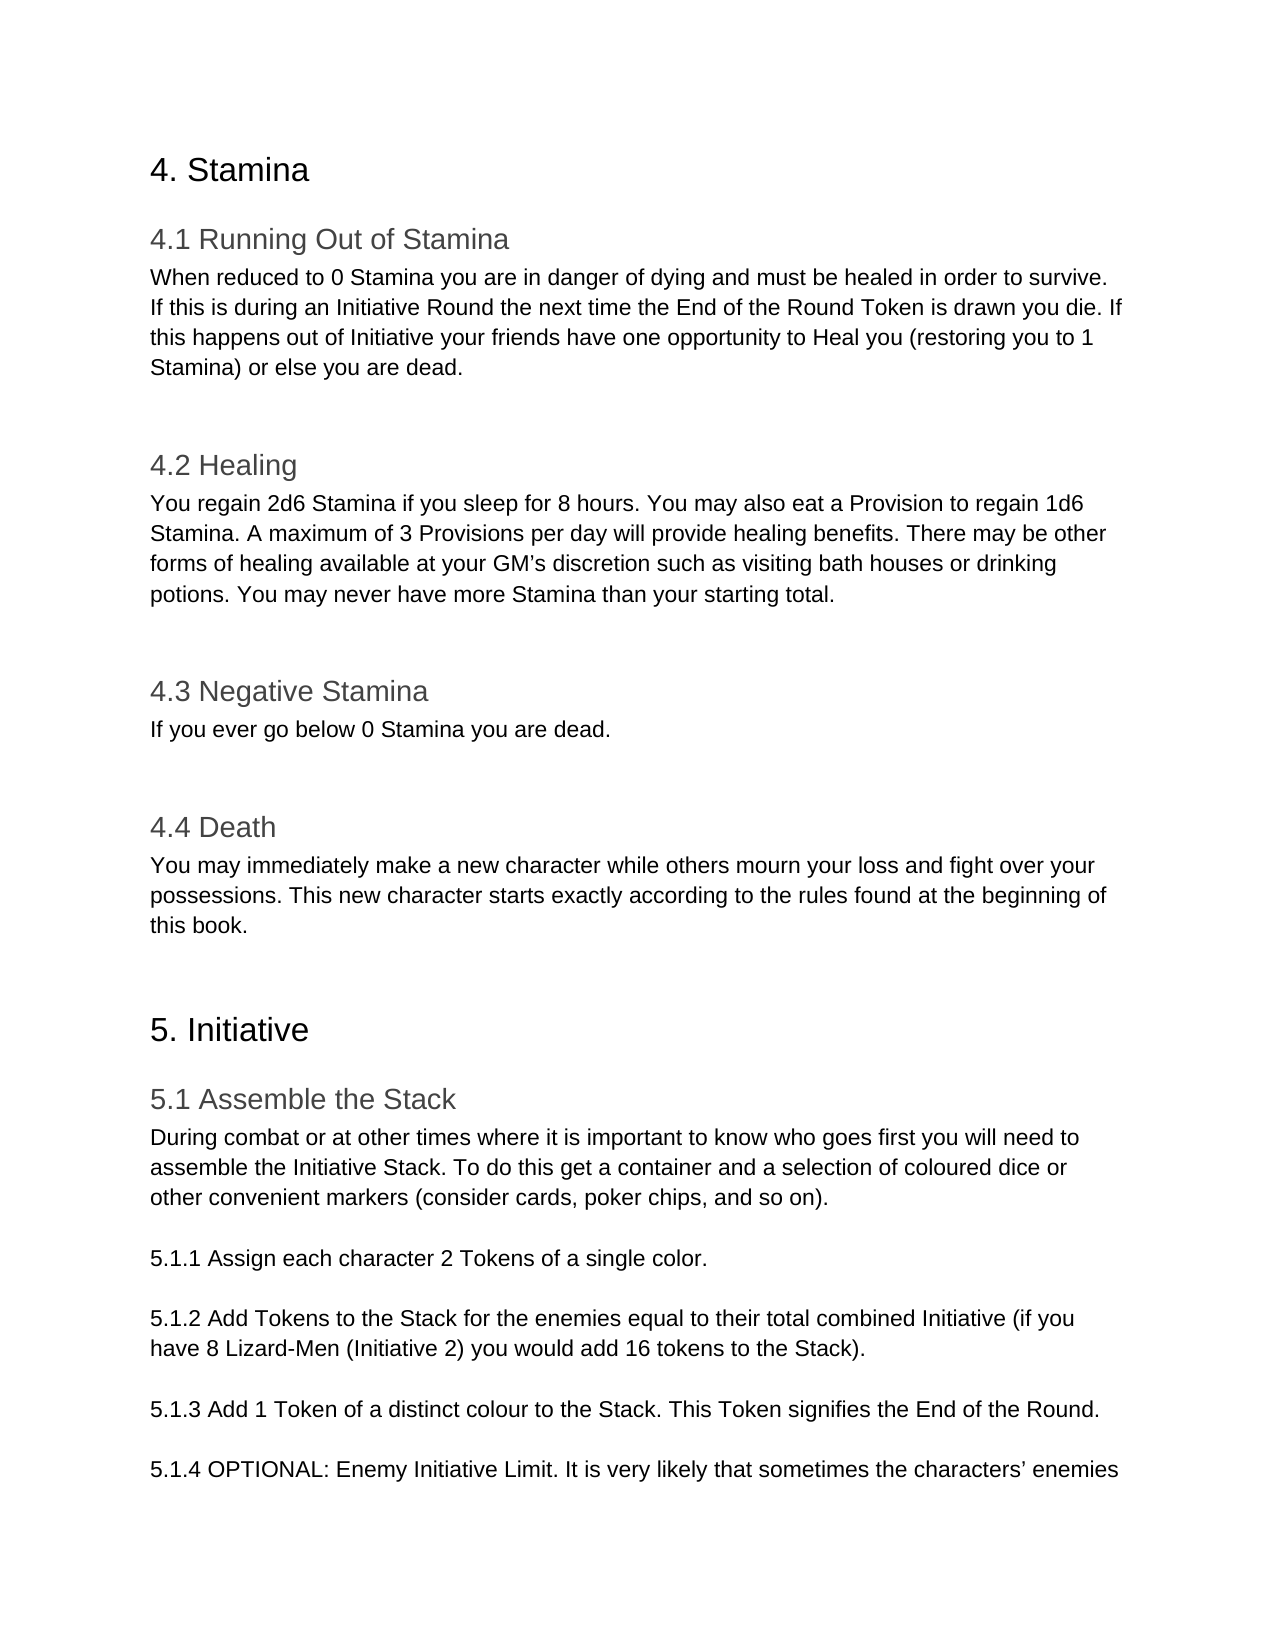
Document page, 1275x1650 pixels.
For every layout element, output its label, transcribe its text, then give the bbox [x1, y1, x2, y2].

text When reduced to 0 Stamina you are in danger of dying and must be healed in order to survive. If this is during an Initiative Round the next time the End of the Round Token is drawn you die. If this happens out of Initiative your friends have one opportunity to Heal you (restoring you to 1 Stamina) or else you are dead. [150, 264, 1125, 381]
subtitle 4.3 Negative Stamina [150, 674, 1125, 708]
subtitle 4.1 Running Out of Stamina [150, 222, 1125, 255]
text During combat or at other times where it is important to know who goes first you will need to assemble the Initiative Stack. To do this get a container and a selection of coloured dice or other convenient markers (consider cards, poker chips, and so on). [150, 1124, 1125, 1211]
text 5.1.2 Add Tokens to the Stack for the enemies equal to their total combined Initiative (if you have 8 Lizard-Men (Initiative 2) you would add 16 tokens to the Stack). [150, 1305, 1125, 1362]
subtitle 5.1 Assemble the Stack [150, 1082, 1125, 1115]
text 5.1.3 Add 1 Token of a distinct colour to the Stack. This Token signifies the End of the Round. [150, 1396, 1125, 1422]
subtitle 4.2 Healing [150, 448, 1125, 482]
text 5.1.1 Assign each character 2 Tokens of a single color. [150, 1244, 1125, 1271]
text You may immediately make a new character while others mourn your loss and fight over your possessions. This new character starts exactly according to the rules found at the beginning of this book. [150, 852, 1125, 938]
text If you ever go below 0 Stamina you are dead. [150, 716, 1125, 742]
subtitle 4.4 Death [150, 810, 1125, 843]
subtitle 4. Stamina [150, 150, 1125, 188]
text 5.1.4 OPTIONAL: Enemy Initiative Limit. It is very likely that sometimes the characters’ enemies [150, 1456, 1125, 1482]
text You regain 2d6 Stamina if you sleep for 8 hours. You may also eat a Provision to regain 1d6 Stamina. A maximum of 3 Provisions per day will provide healing benefits. There may be other forms of healing available at your GM’s discretion such as visiting bath houses or drinking potions. You may never have more Stamina than your starting total. [150, 490, 1125, 607]
subtitle 5. Initiative [150, 1010, 1125, 1048]
